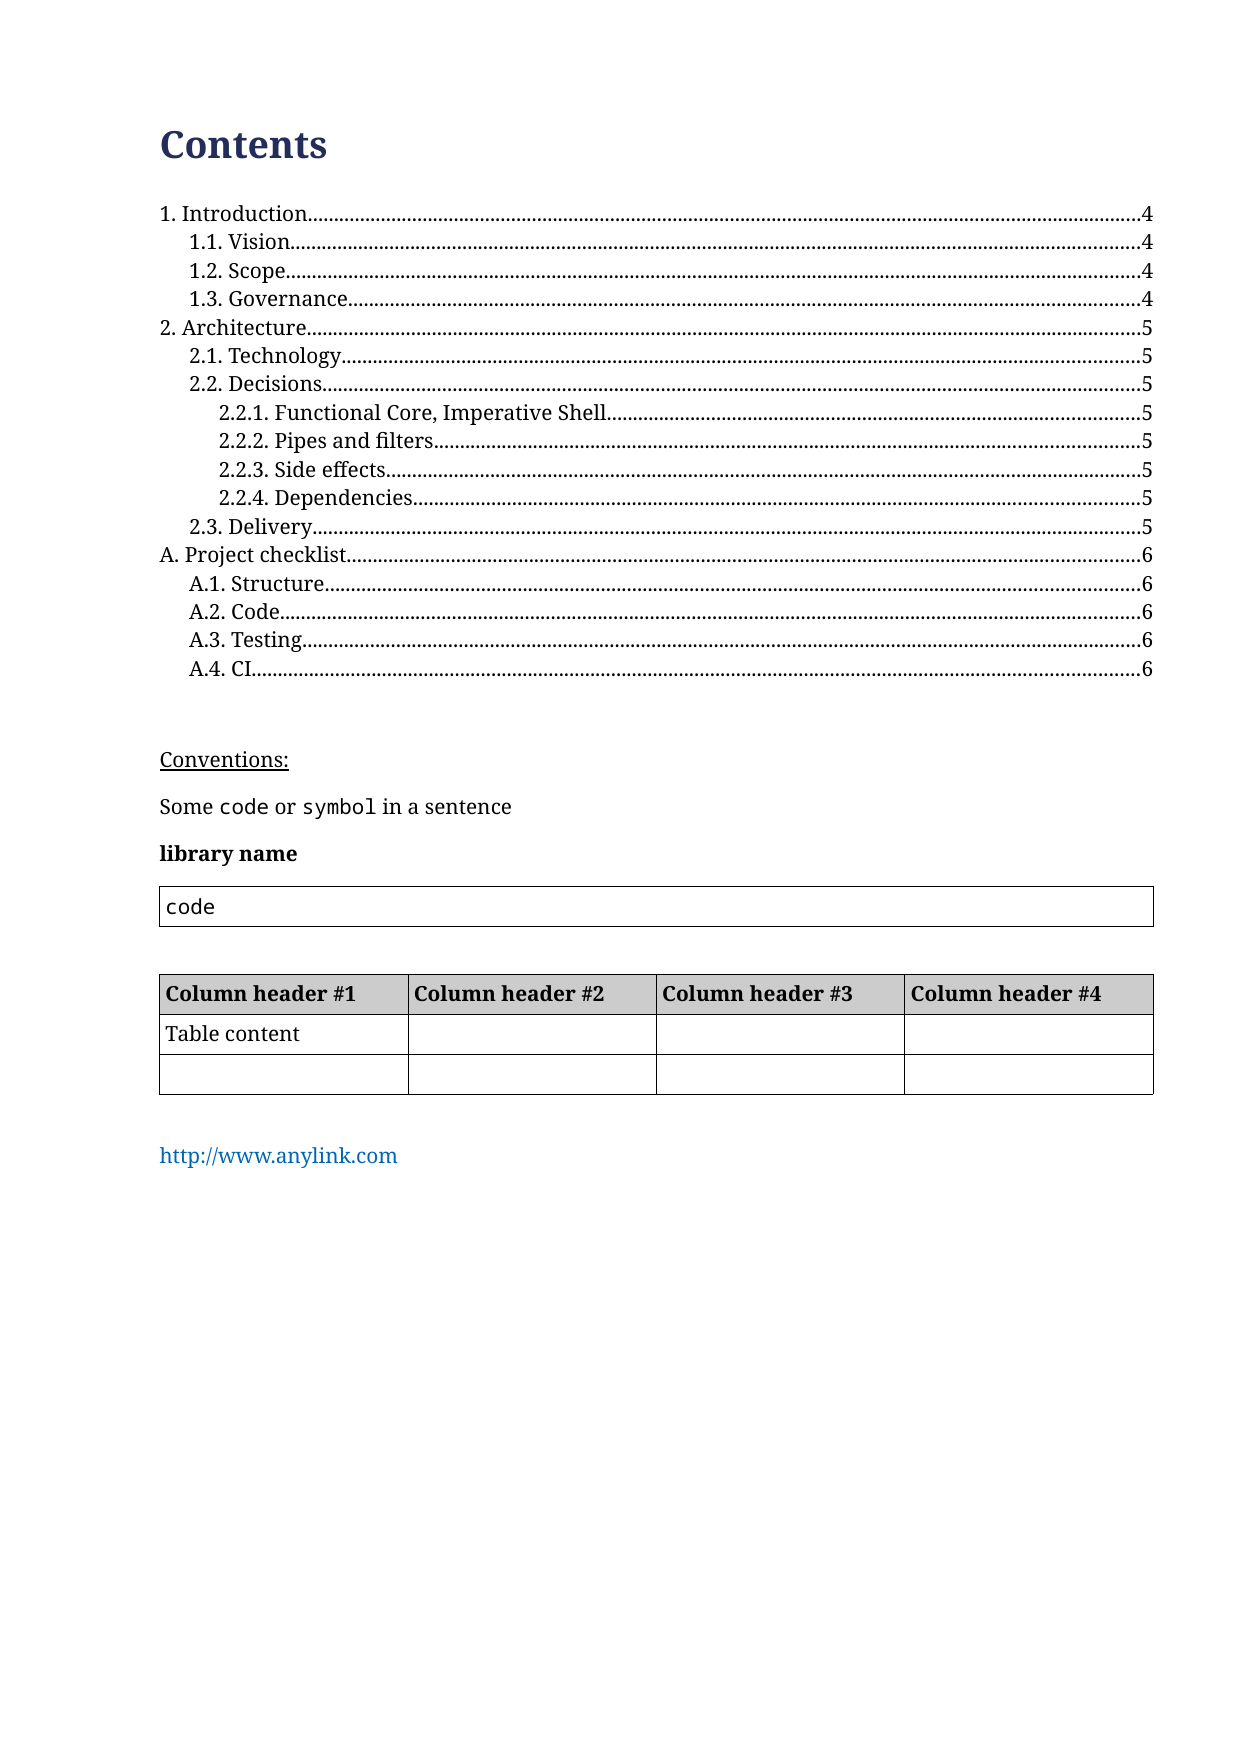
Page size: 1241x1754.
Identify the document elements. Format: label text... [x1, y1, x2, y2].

table_cell [905, 1015, 1153, 1054]
text 2.2.3. Side effects 5 [218, 455, 1153, 483]
text A. Project checklist 6 [159, 540, 1153, 569]
text Conventions: [159, 745, 1153, 773]
table_header Column header #1 [160, 975, 408, 1014]
table_header Column header #2 [409, 975, 656, 1014]
table_header Column header #3 [657, 975, 904, 1014]
text A.3. Testing 6 [189, 626, 1153, 654]
table_header Column header #4 [905, 975, 1153, 1014]
table_cell [905, 1055, 1153, 1094]
table_cell Table content [160, 1015, 408, 1054]
text 1. Introduction 4 [159, 199, 1153, 227]
text http://www.anylink.com [159, 1141, 1153, 1169]
table_cell [409, 1015, 656, 1054]
text A.2. Code 6 [189, 597, 1153, 626]
text 2.1. Technology 5 [189, 341, 1153, 369]
text 1.1. Vision 4 [189, 227, 1153, 256]
text 2.3. Delivery 5 [189, 512, 1153, 540]
text 2.2.2. Pipes and filters 5 [218, 426, 1153, 455]
text 2.2.4. Dependencies 5 [218, 483, 1153, 512]
text library name [159, 839, 1153, 868]
table_cell [160, 1055, 408, 1094]
text 1.3. Governance 4 [189, 284, 1153, 313]
text 1.2. Scope 4 [189, 256, 1153, 284]
text Some code or symbol in a sentence [159, 792, 1153, 821]
table_cell [409, 1055, 656, 1094]
text 2.2.1. Functional Core, Imperative Shell 5 [218, 398, 1153, 426]
text A.4. CI 6 [189, 654, 1153, 682]
text 2.2. Decisions 5 [189, 369, 1153, 398]
table_cell [657, 1015, 904, 1054]
table_cell [657, 1055, 904, 1094]
text A.1. Structure 6 [189, 569, 1153, 597]
table_header code [160, 887, 1153, 926]
text 2. Architecture 5 [159, 313, 1153, 341]
text Contents [159, 118, 1153, 169]
